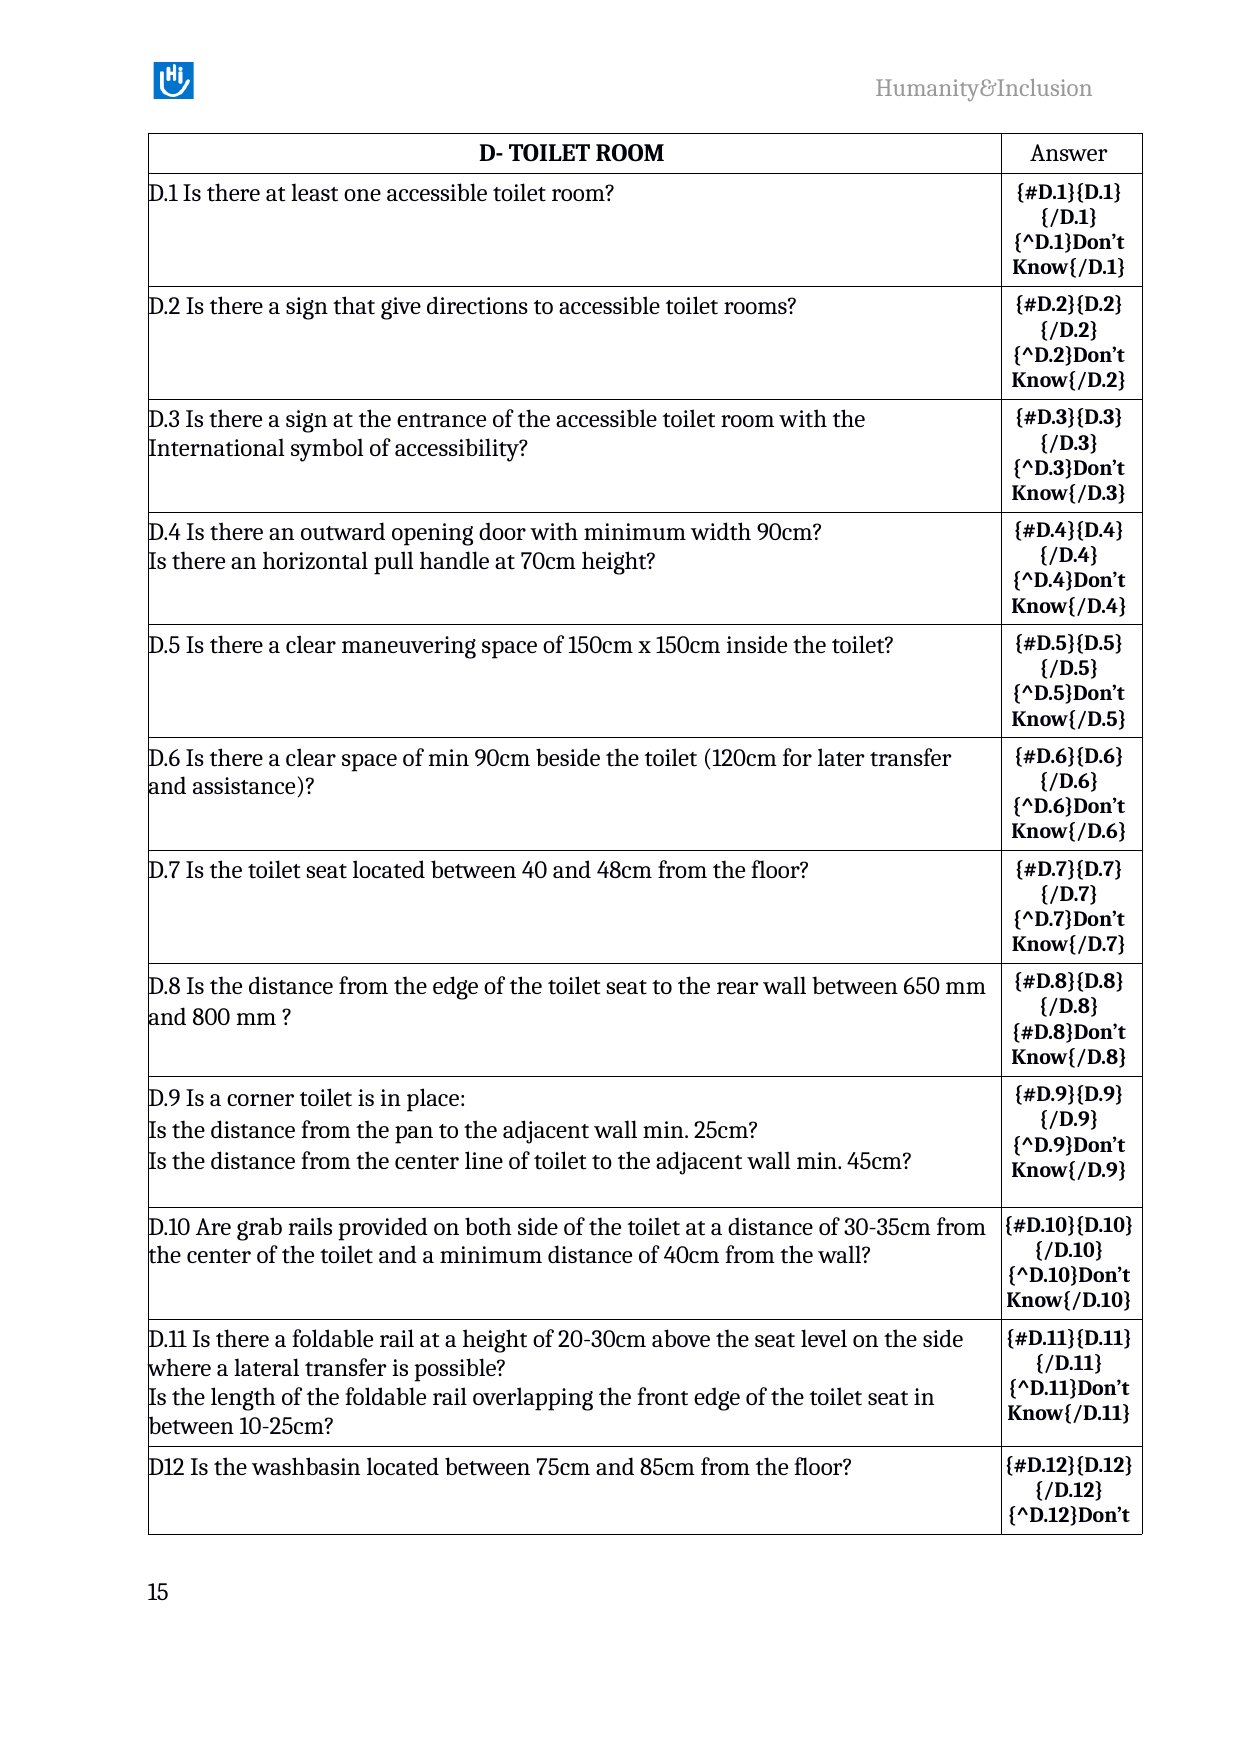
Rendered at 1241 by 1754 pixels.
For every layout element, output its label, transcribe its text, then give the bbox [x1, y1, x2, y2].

table_cell {#D.3}{D.3}{/D.3}{^D.3}Don’t Know{/D.3} [1002, 400, 1142, 512]
table_cell {#D.8}{D.8}{/D.8}{#D.8}Don’t Know{/D.8} [1002, 964, 1142, 1076]
table_cell {#D.1}{D.1}{/D.1}{^D.1}Don’t Know{/D.1} [1002, 174, 1142, 286]
table_cell D.9 Is a corner toilet is in place: Is the distance from the pan to the adjacent wall min. 25cm? Is the distance from the center line of toilet to the adjacent wall min. 45cm? [149, 1077, 1001, 1206]
table_cell D.11 Is there a foldable rail at a height of 20-30cm above the seat level on the side where a lateral transfer is possible? Is the length of the foldable rail overlapping the front edge of the toilet seat in between 10-25cm? [149, 1320, 1001, 1446]
table_header Answer [1002, 134, 1142, 173]
table_header D- TOILET ROOM [149, 134, 1001, 173]
table_cell {#D.11}{D.11}{/D.11}{^D.11}Don’t Know{/D.11} [1002, 1320, 1142, 1446]
table_cell D.1 Is there at least one accessible toilet room? [149, 174, 1001, 286]
table_cell {#D.5}{D.5}{/D.5}{^D.5}Don’t Know{/D.5} [1002, 625, 1142, 737]
table_cell D.6 Is there a clear space of min 90cm beside the toilet (120cm for later transfer and assistance)? [149, 738, 1001, 850]
table_cell D.4 Is there an outward opening door with minimum width 90cm? Is there an horizontal pull handle at 70cm height? [149, 513, 1001, 624]
table_cell {#D.10}{D.10}{/D.10}{^D.10}Don’t Know{/D.10} [1002, 1208, 1142, 1319]
table_cell D.2 Is there a sign that give directions to accessible toilet rooms? [149, 287, 1001, 399]
table_cell {#D.7}{D.7}{/D.7}{^D.7}Don’t Know{/D.7} [1002, 851, 1142, 963]
table_cell {#D.9}{D.9}{/D.9}{^D.9}Don’t Know{/D.9} [1002, 1077, 1142, 1206]
table_cell D.5 Is there a clear maneuvering space of 150cm x 150cm inside the toilet? [149, 625, 1001, 737]
table_cell D12 Is the washbasin located between 75cm and 85cm from the floor? [149, 1447, 1001, 1534]
table_cell {#D.6}{D.6}{/D.6}{^D.6}Don’t Know{/D.6} [1002, 738, 1142, 850]
table_cell {#D.2}{D.2}{/D.2}{^D.2}Don’t Know{/D.2} [1002, 287, 1142, 399]
table_cell D.3 Is there a sign at the entrance of the accessible toilet room with the International symbol of accessibility? [149, 400, 1001, 512]
picture [153, 62, 194, 99]
table_cell D.8 Is the distance from the edge of the toilet seat to the rear wall between 650 mm and 800 mm ? [149, 964, 1001, 1076]
table_cell {#D.12}{D.12}{/D.12}{^D.12}Don’t [1002, 1447, 1142, 1534]
table_cell {#D.4}{D.4}{/D.4}{^D.4}Don’t Know{/D.4} [1002, 513, 1142, 624]
table_cell D.7 Is the toilet seat located between 40 and 48cm from the floor? [149, 851, 1001, 963]
table_cell D.10 Are grab rails provided on both side of the toilet at a distance of 30-35cm from the center of the toilet and a minimum distance of 40cm from the wall? [149, 1208, 1001, 1319]
